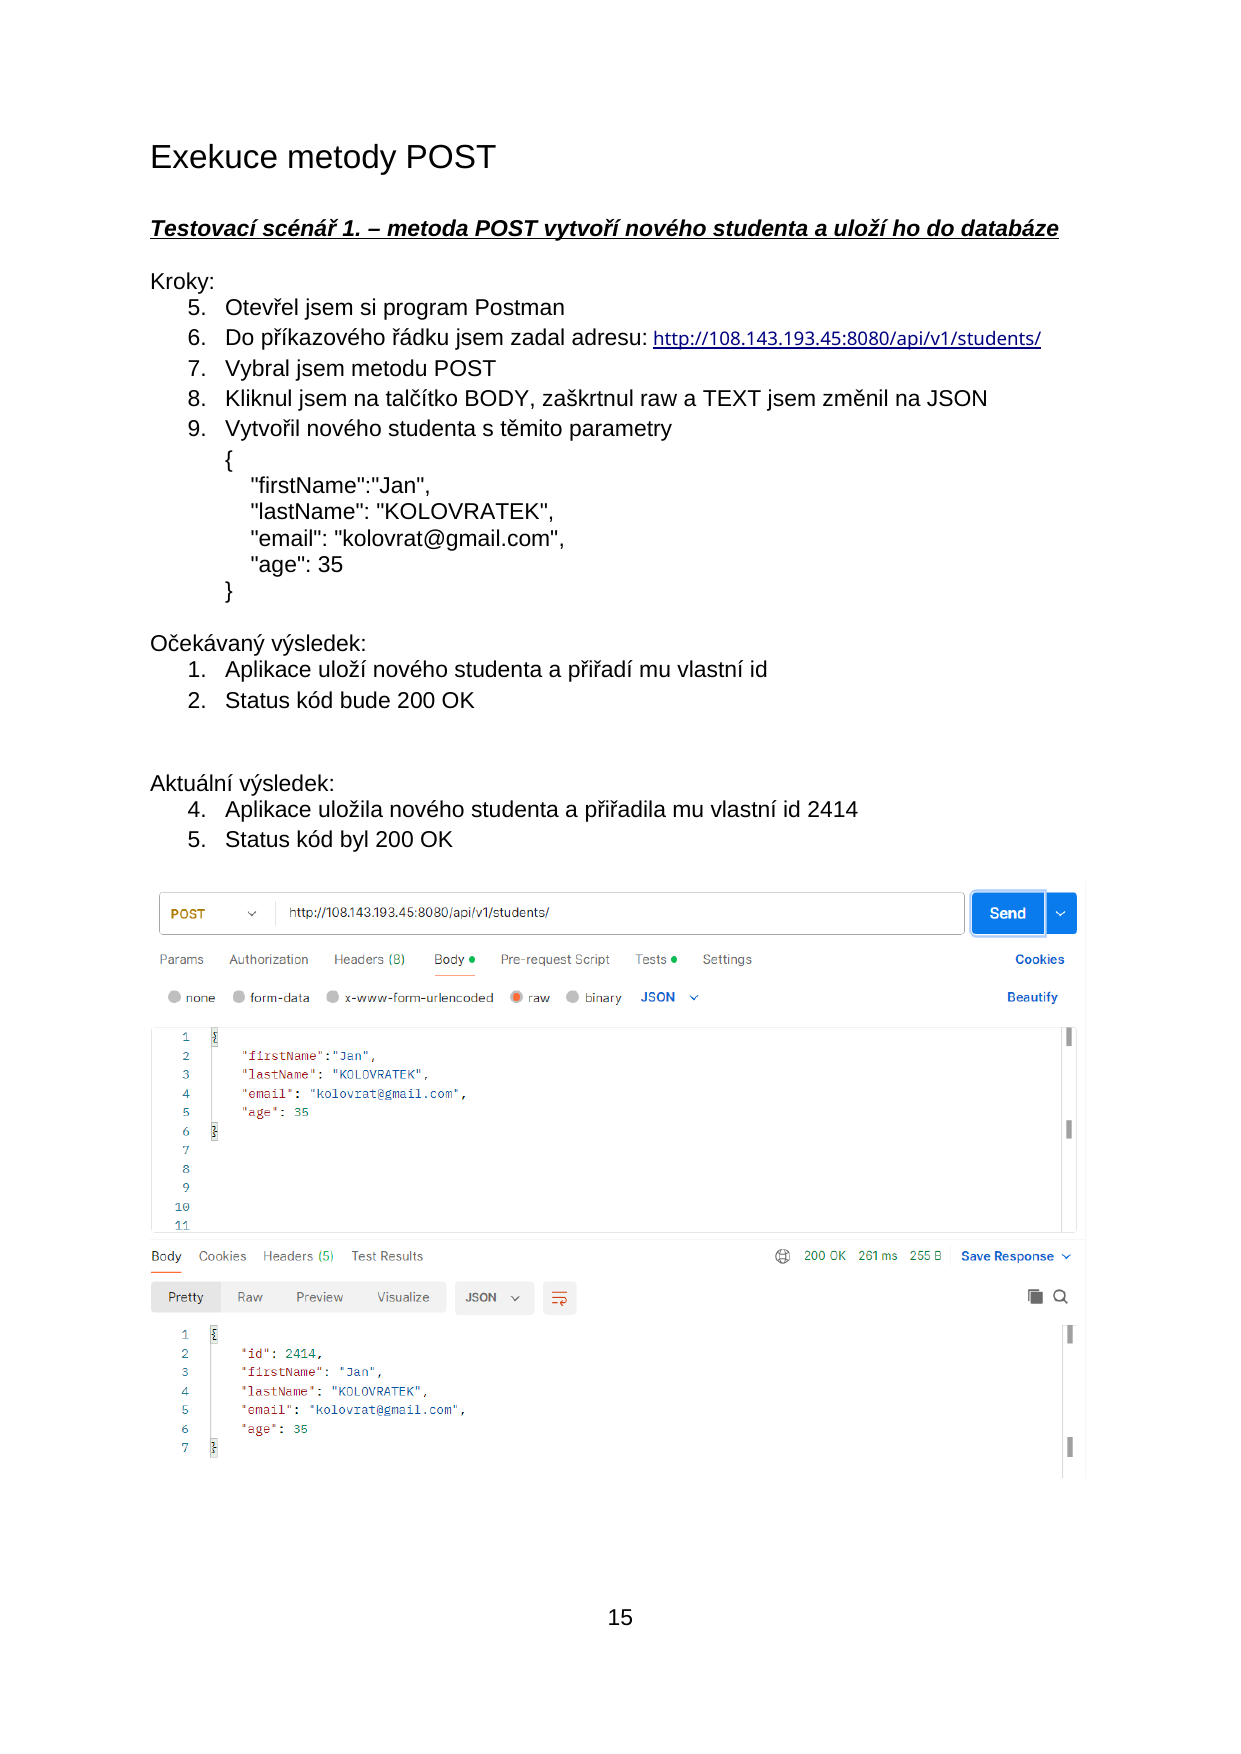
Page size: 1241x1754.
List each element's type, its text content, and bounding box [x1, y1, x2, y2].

text Testovací scénář 1. – metoda POST vytvoří nového studenta a uloží ho do databáze [150, 215, 1090, 241]
list Vytvořil nového studenta s těmito parametry [187, 415, 1090, 442]
list Do příkazového řádku jsem zadal adresu: http://108.143.193.45:8080/api/v1/students/ [187, 324, 1090, 351]
text Očekávaný výsledek: [150, 630, 1090, 656]
list Otevřel jsem si program Postman [187, 294, 1090, 320]
list Status kód bude 200 OK [187, 687, 1090, 713]
list Aplikace uloží nového studenta a přiřadí mu vlastní id [187, 656, 1090, 683]
list Vybral jsem metodu POST [187, 355, 1090, 381]
subtitle Exekuce metody POST [150, 138, 1090, 176]
text "age": 35 [225, 551, 1090, 577]
text { [225, 446, 1090, 472]
text } [225, 577, 1090, 604]
text "email": "kolovrat@gmail.com", [225, 525, 1090, 551]
list Aplikace uložila nového studenta a přiřadila mu vlastní id 2414 [187, 796, 1090, 822]
list Kliknul jsem na talčítko BODY, zaškrtnul raw a TEXT jsem změnil na JSON [187, 385, 1090, 412]
text Aktuální výsledek: [150, 769, 1090, 796]
text Kroky: [150, 268, 1090, 294]
text "firstName":"Jan", [225, 472, 1090, 498]
list Status kód byl 200 OK [187, 826, 1090, 852]
text "lastName": "KOLOVRATEK", [225, 498, 1090, 525]
